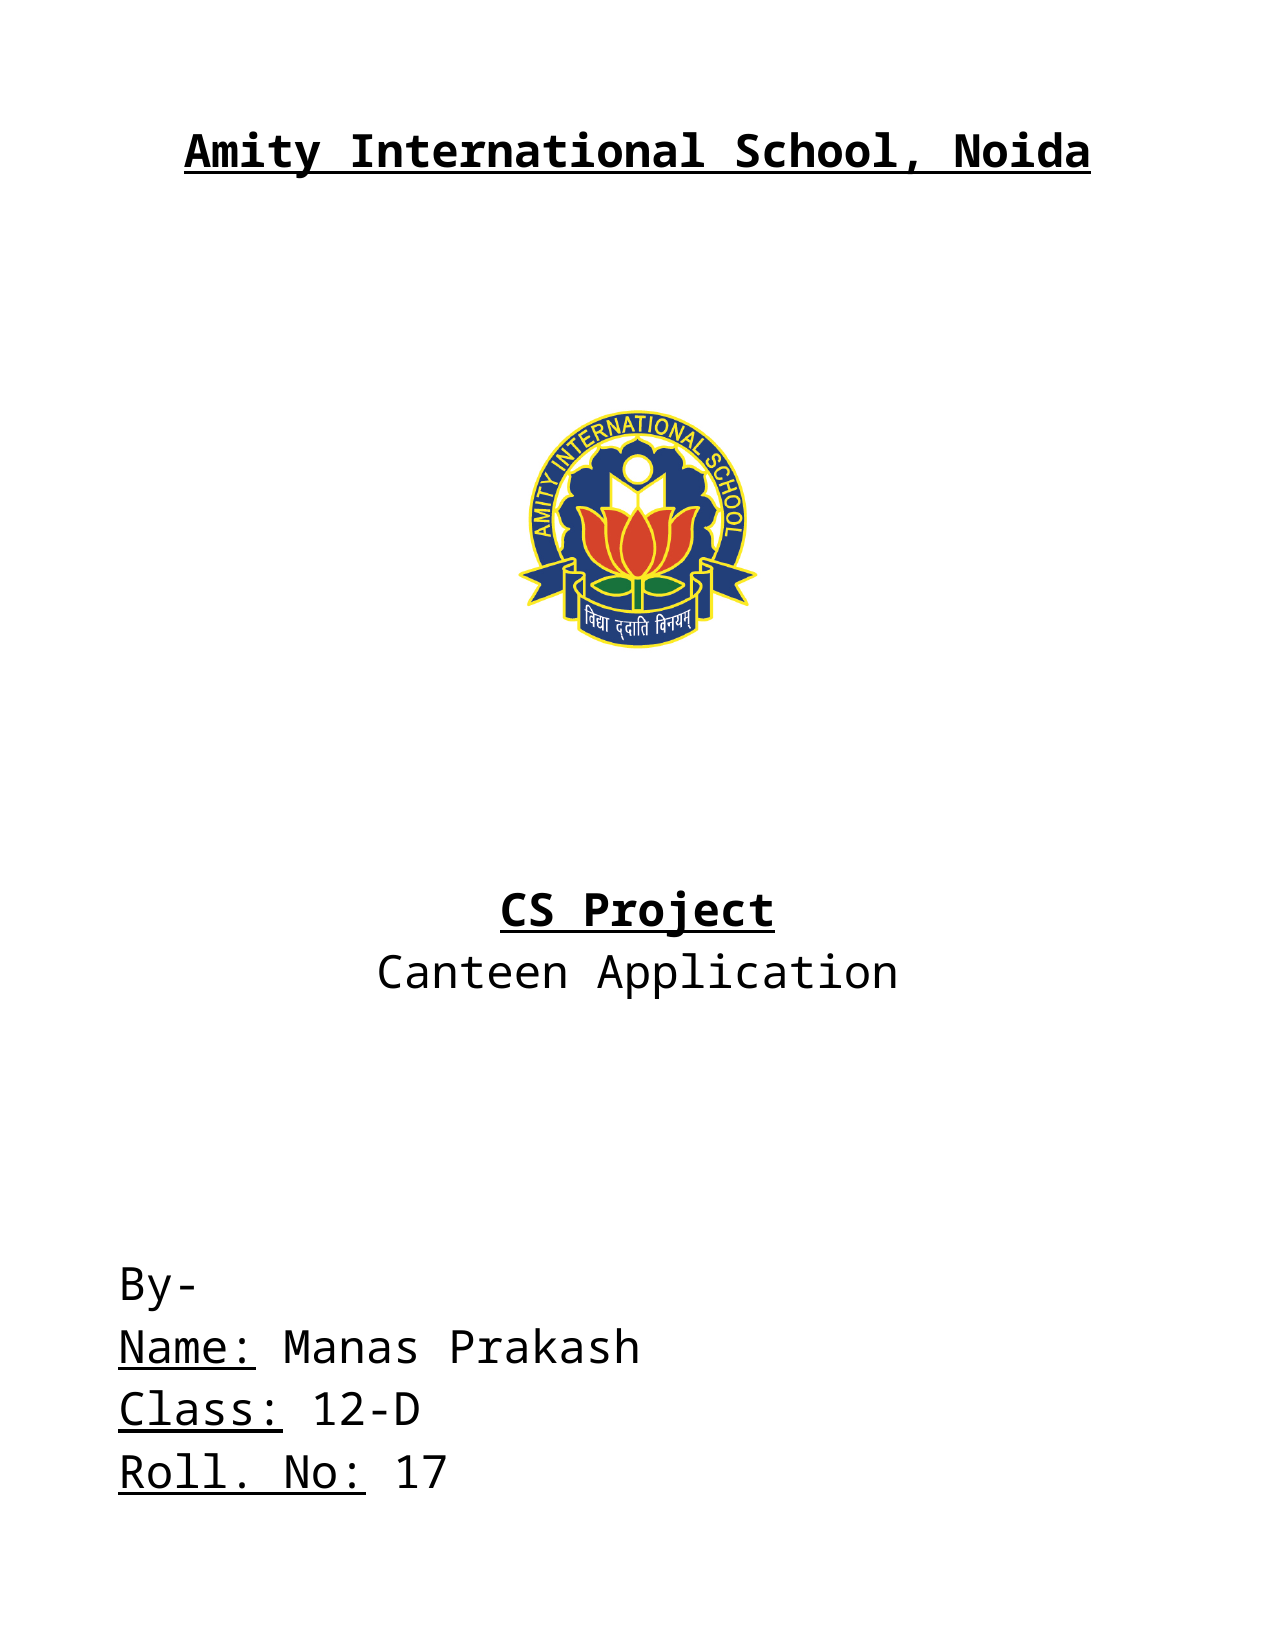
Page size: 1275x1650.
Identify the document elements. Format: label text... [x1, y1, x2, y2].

picture [476, 367, 799, 691]
text Canteen Application [118, 940, 1157, 1002]
text By- [118, 1252, 1157, 1314]
text Roll. No: 17 [118, 1439, 1157, 1501]
text Amity International School, Noida [118, 118, 1157, 181]
text CS Project [118, 877, 1157, 940]
text Class: 12-D [118, 1377, 1157, 1439]
text Name: Manas Prakash [118, 1314, 1157, 1377]
